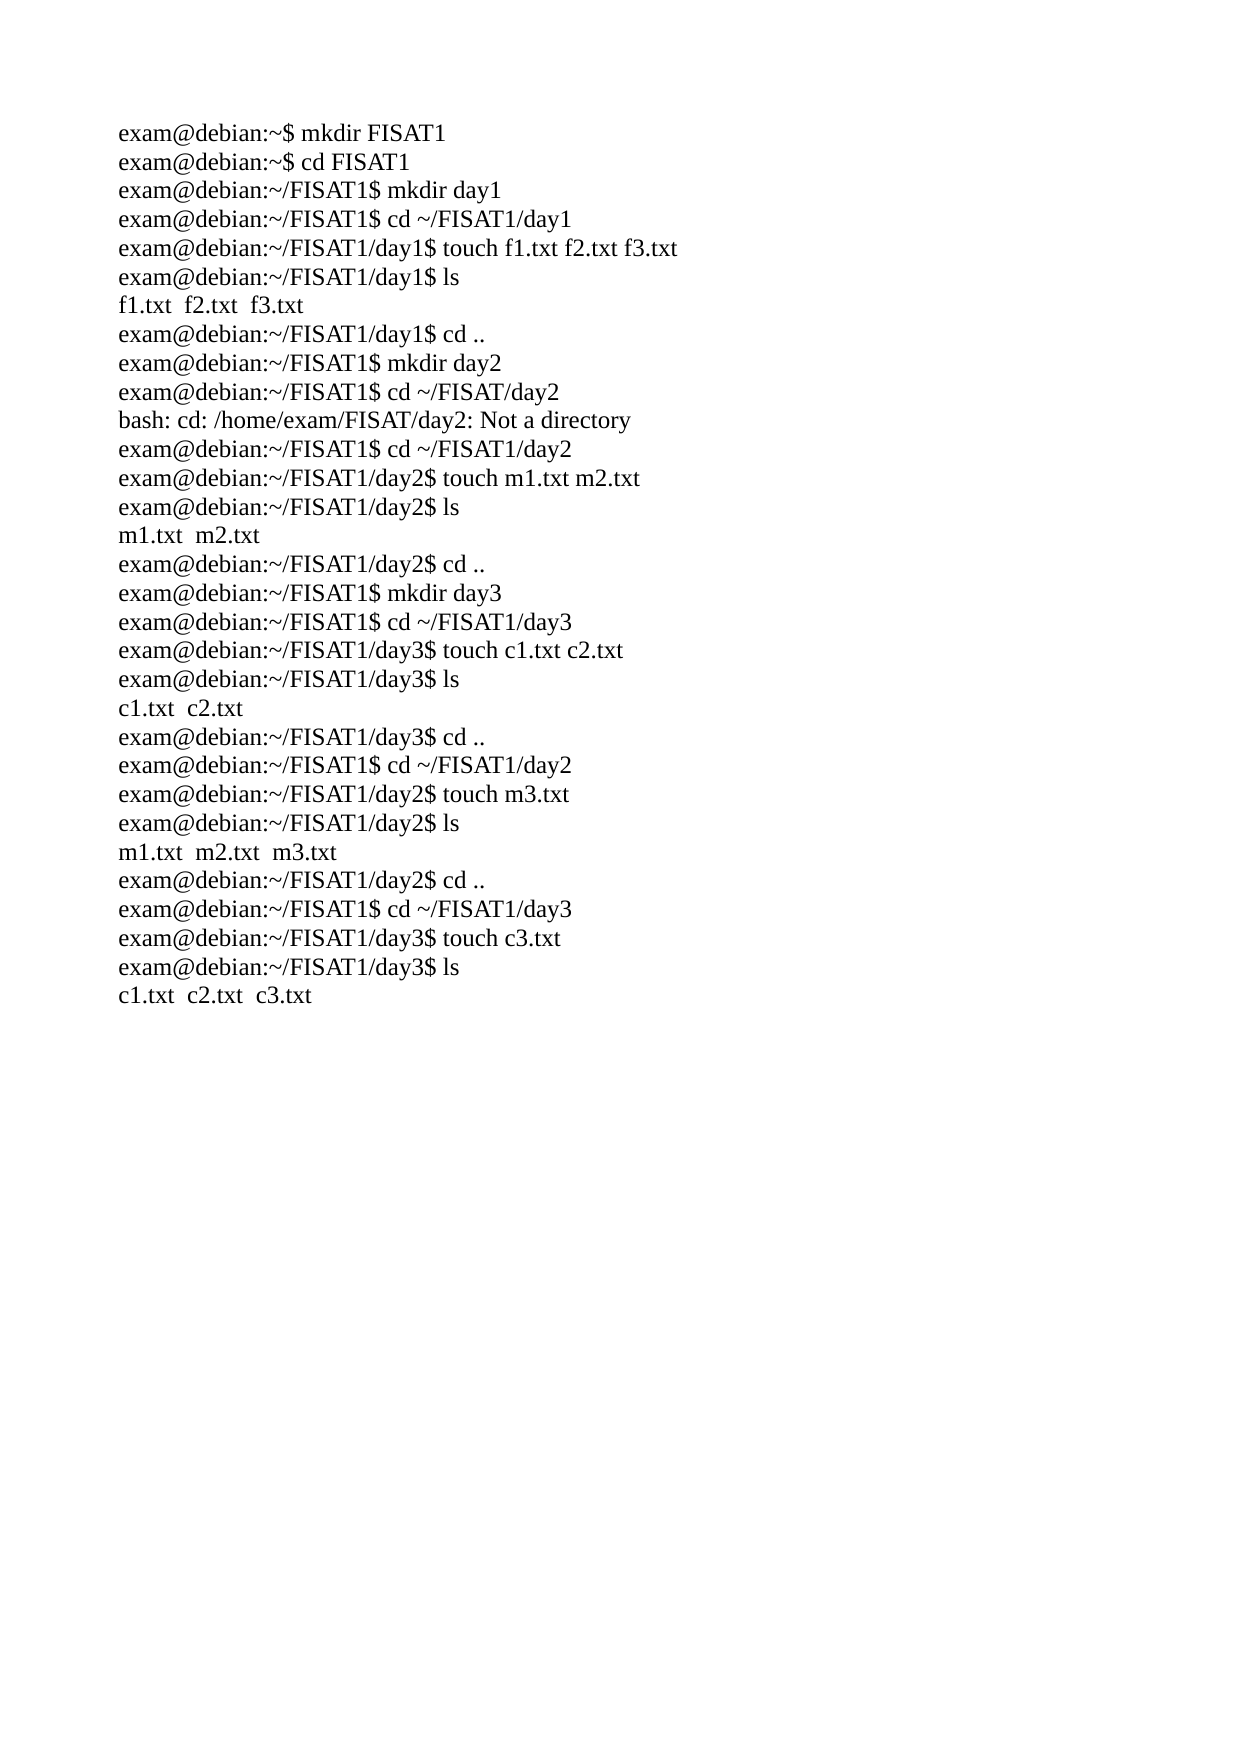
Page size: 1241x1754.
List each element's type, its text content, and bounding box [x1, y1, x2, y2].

text exam@debian:~/FISAT1/day2$ cd .. [118, 549, 1122, 578]
text bash: cd: /home/exam/FISAT/day2: Not a directory [118, 406, 1122, 434]
text exam@debian:~/FISAT1/day2$ touch m1.txt m2.txt [118, 463, 1122, 492]
text exam@debian:~/FISAT1/day3$ ls [118, 952, 1122, 981]
text exam@debian:~/FISAT1/day1$ touch f1.txt f2.txt f3.txt [118, 233, 1122, 262]
text exam@debian:~/FISAT1/day3$ touch c3.txt [118, 923, 1122, 952]
text exam@debian:~/FISAT1/day2$ touch m3.txt [118, 779, 1122, 808]
text c1.txt c2.txt [118, 693, 1122, 722]
text exam@debian:~/FISAT1/day2$ cd .. [118, 866, 1122, 894]
text exam@debian:~/FISAT1$ mkdir day3 [118, 578, 1122, 607]
text exam@debian:~/FISAT1$ cd ~/FISAT1/day2 [118, 434, 1122, 463]
text exam@debian:~/FISAT1$ cd ~/FISAT1/day3 [118, 607, 1122, 636]
text exam@debian:~/FISAT1$ cd ~/FISAT1/day2 [118, 751, 1122, 779]
text exam@debian:~/FISAT1/day3$ touch c1.txt c2.txt [118, 636, 1122, 664]
text exam@debian:~/FISAT1/day1$ cd .. [118, 319, 1122, 348]
text c1.txt c2.txt c3.txt [118, 981, 1122, 1009]
text m1.txt m2.txt [118, 521, 1122, 549]
text exam@debian:~/FISAT1$ mkdir day1 [118, 176, 1122, 204]
text exam@debian:~$ mkdir FISAT1 [118, 118, 1122, 147]
text exam@debian:~/FISAT1$ cd ~/FISAT1/day3 [118, 894, 1122, 923]
text exam@debian:~/FISAT1/day1$ ls [118, 262, 1122, 291]
text m1.txt m2.txt m3.txt [118, 837, 1122, 866]
text exam@debian:~/FISAT1/day3$ ls [118, 664, 1122, 693]
text exam@debian:~/FISAT1$ cd ~/FISAT1/day1 [118, 204, 1122, 233]
text exam@debian:~/FISAT1/day2$ ls [118, 808, 1122, 837]
text exam@debian:~/FISAT1/day2$ ls [118, 492, 1122, 521]
text exam@debian:~$ cd FISAT1 [118, 147, 1122, 176]
text exam@debian:~/FISAT1$ mkdir day2 [118, 348, 1122, 377]
text exam@debian:~/FISAT1/day3$ cd .. [118, 722, 1122, 751]
text exam@debian:~/FISAT1$ cd ~/FISAT/day2 [118, 377, 1122, 406]
text f1.txt f2.txt f3.txt [118, 291, 1122, 319]
